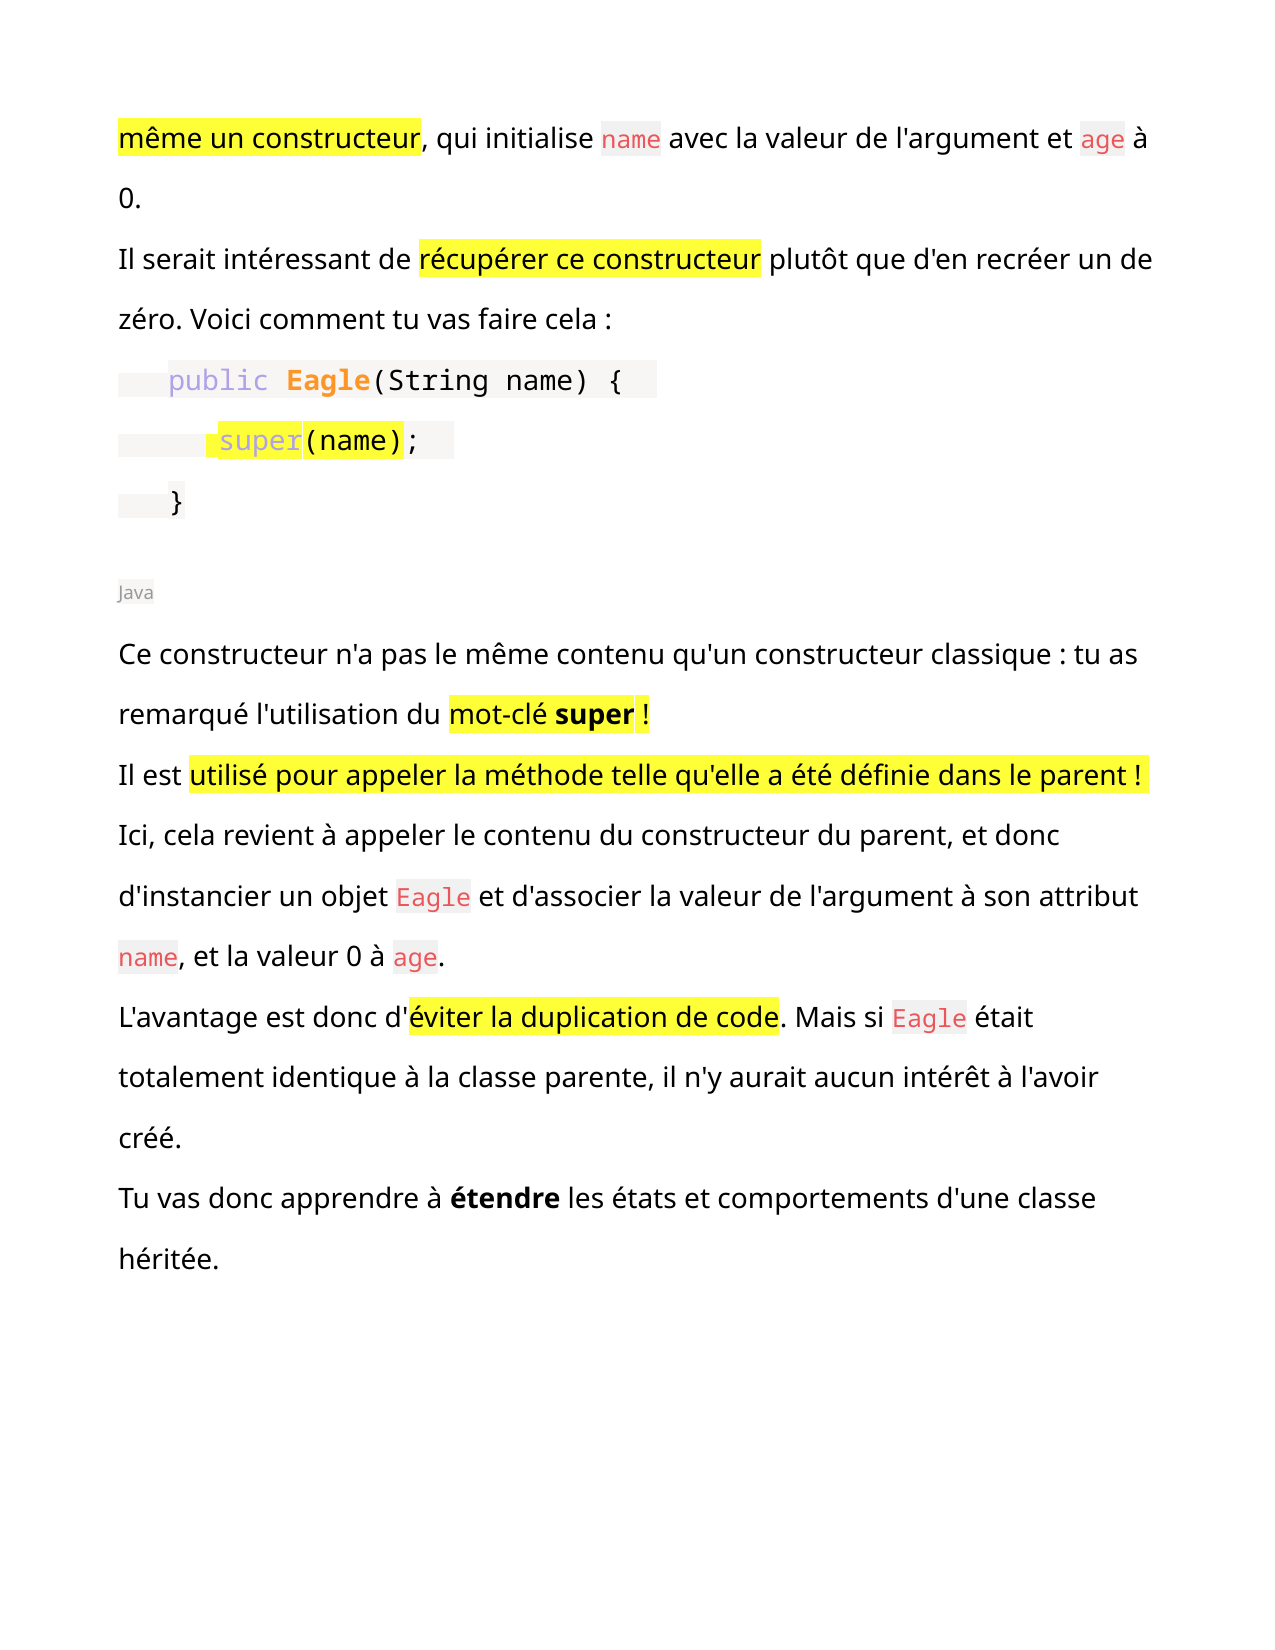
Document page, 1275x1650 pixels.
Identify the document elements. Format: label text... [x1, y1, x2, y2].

text Il serait intéressant de récupérer ce constructeur plutôt que d'en recréer un de zéro. Voici comment tu vas faire cela : [118, 239, 1157, 338]
text } [118, 481, 1157, 519]
text Tu vas donc apprendre à étendre les états et comportements d'une classe héritée. [118, 1179, 1157, 1277]
text public Eagle(String name) { [118, 360, 1157, 398]
text Il est utilisé pour appeler la méthode telle qu'elle a été définie dans le parent ! Ici, cela revient à appeler le contenu du constructeur du parent, et donc d'instancier un objet Eagle et d'associer la valeur de l'argument à son attribut name, et la valeur 0 à age. [118, 755, 1157, 975]
text L'avantage est donc d'éviter la duplication de code. Mais si Eagle était totalement identique à la classe parente, il n'y aurait aucun intérêt à l'avoir créé. [118, 997, 1157, 1156]
text Java [118, 579, 1157, 604]
text même un constructeur, qui initialise name avec la valeur de l'argument et age à 0. [118, 118, 1157, 217]
text super(name); [118, 421, 1157, 459]
text Ce constructeur n'a pas le même contenu qu'un constructeur classique : tu as remarqué l'utilisation du mot-clé super ! [118, 634, 1157, 733]
